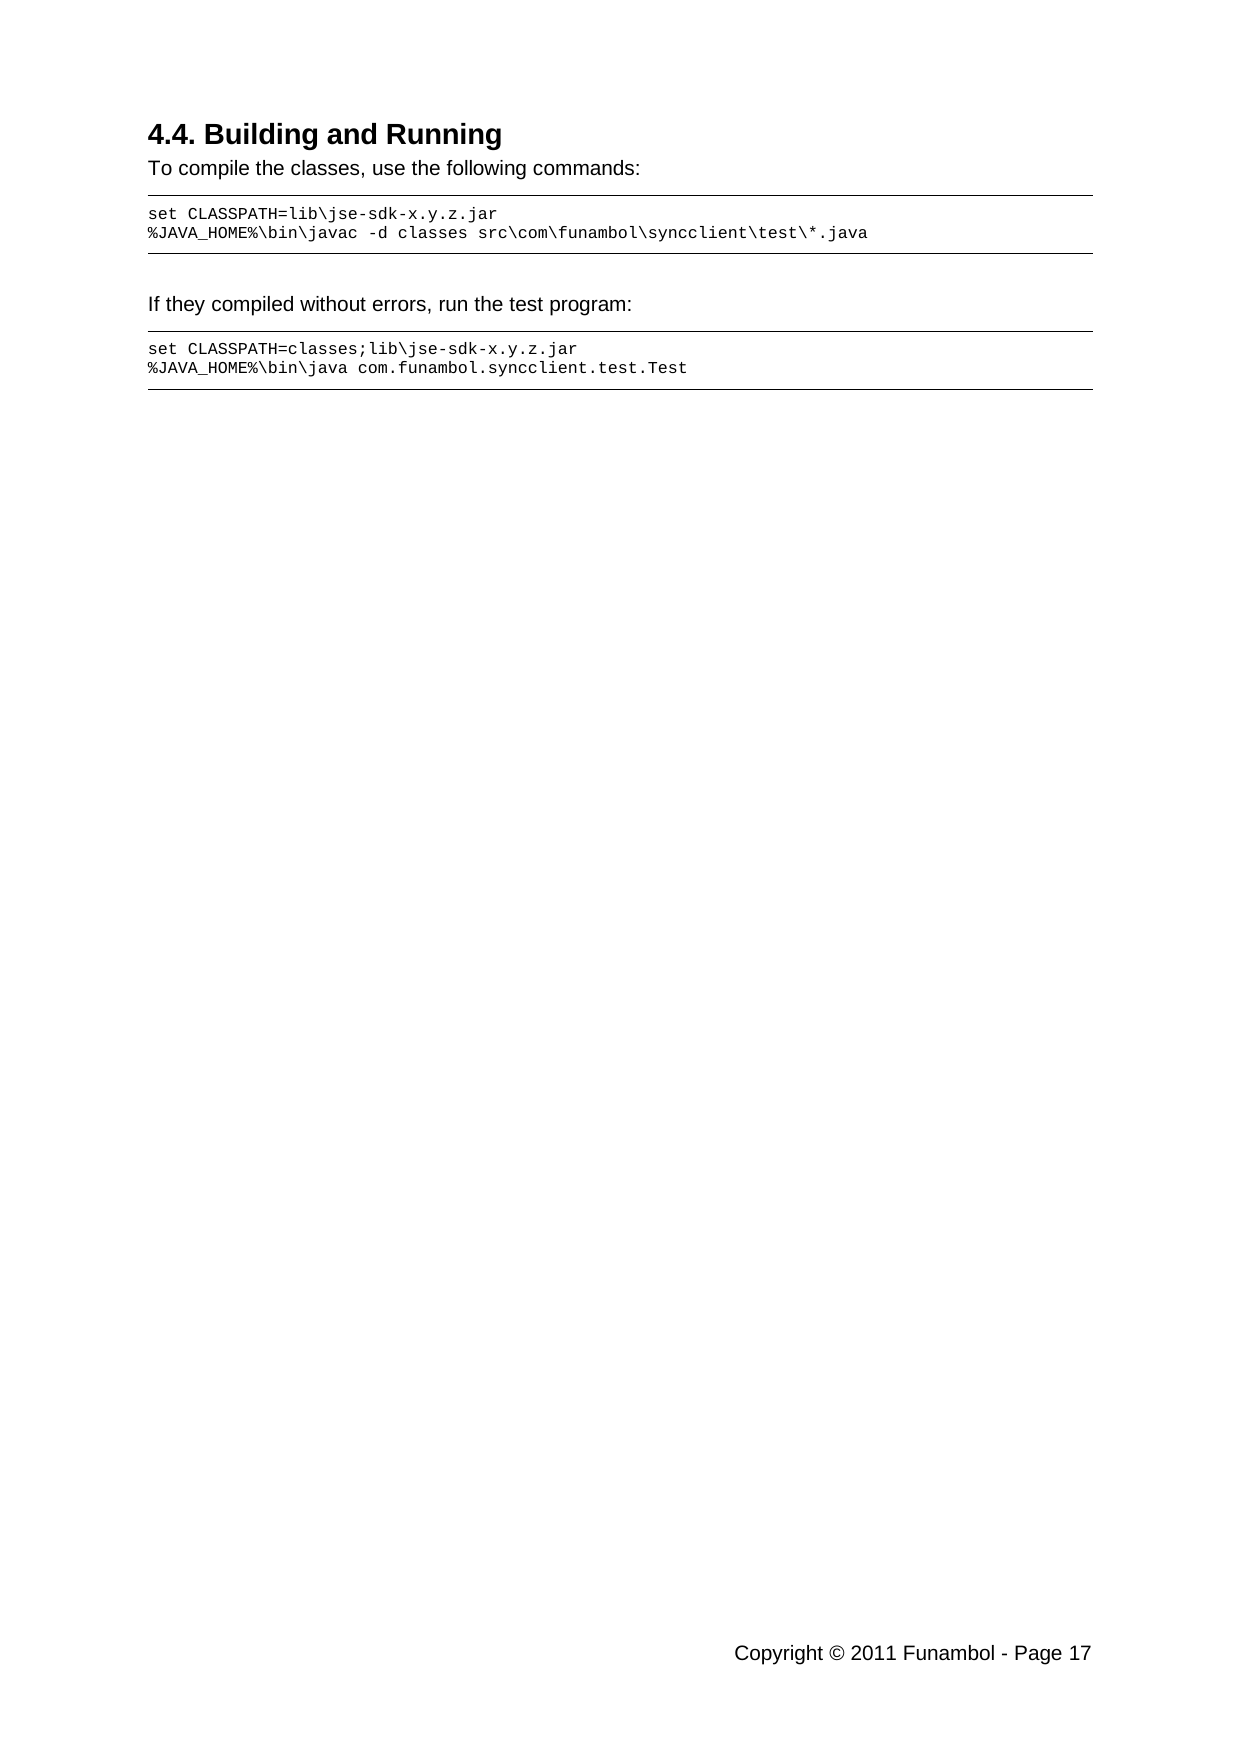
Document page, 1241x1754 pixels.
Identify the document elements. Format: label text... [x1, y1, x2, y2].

text %JAVA_HOME%\bin\java com.funambol.syncclient.test.Test [148, 349, 1093, 389]
text %JAVA_HOME%\bin\javac -d classes src\com\funambol\syncclient\test\*.java [148, 214, 1093, 253]
text If they compiled without errors, run the test program: [148, 292, 1093, 316]
subtitle Building and Running [148, 118, 1093, 151]
text To compile the classes, use the following commands: [148, 157, 1093, 180]
text set CLASSPATH=lib\jse-sdk-x.y.z.jar [148, 196, 1093, 214]
text set CLASSPATH=classes;lib\jse-sdk-x.y.z.jar [148, 332, 1093, 349]
